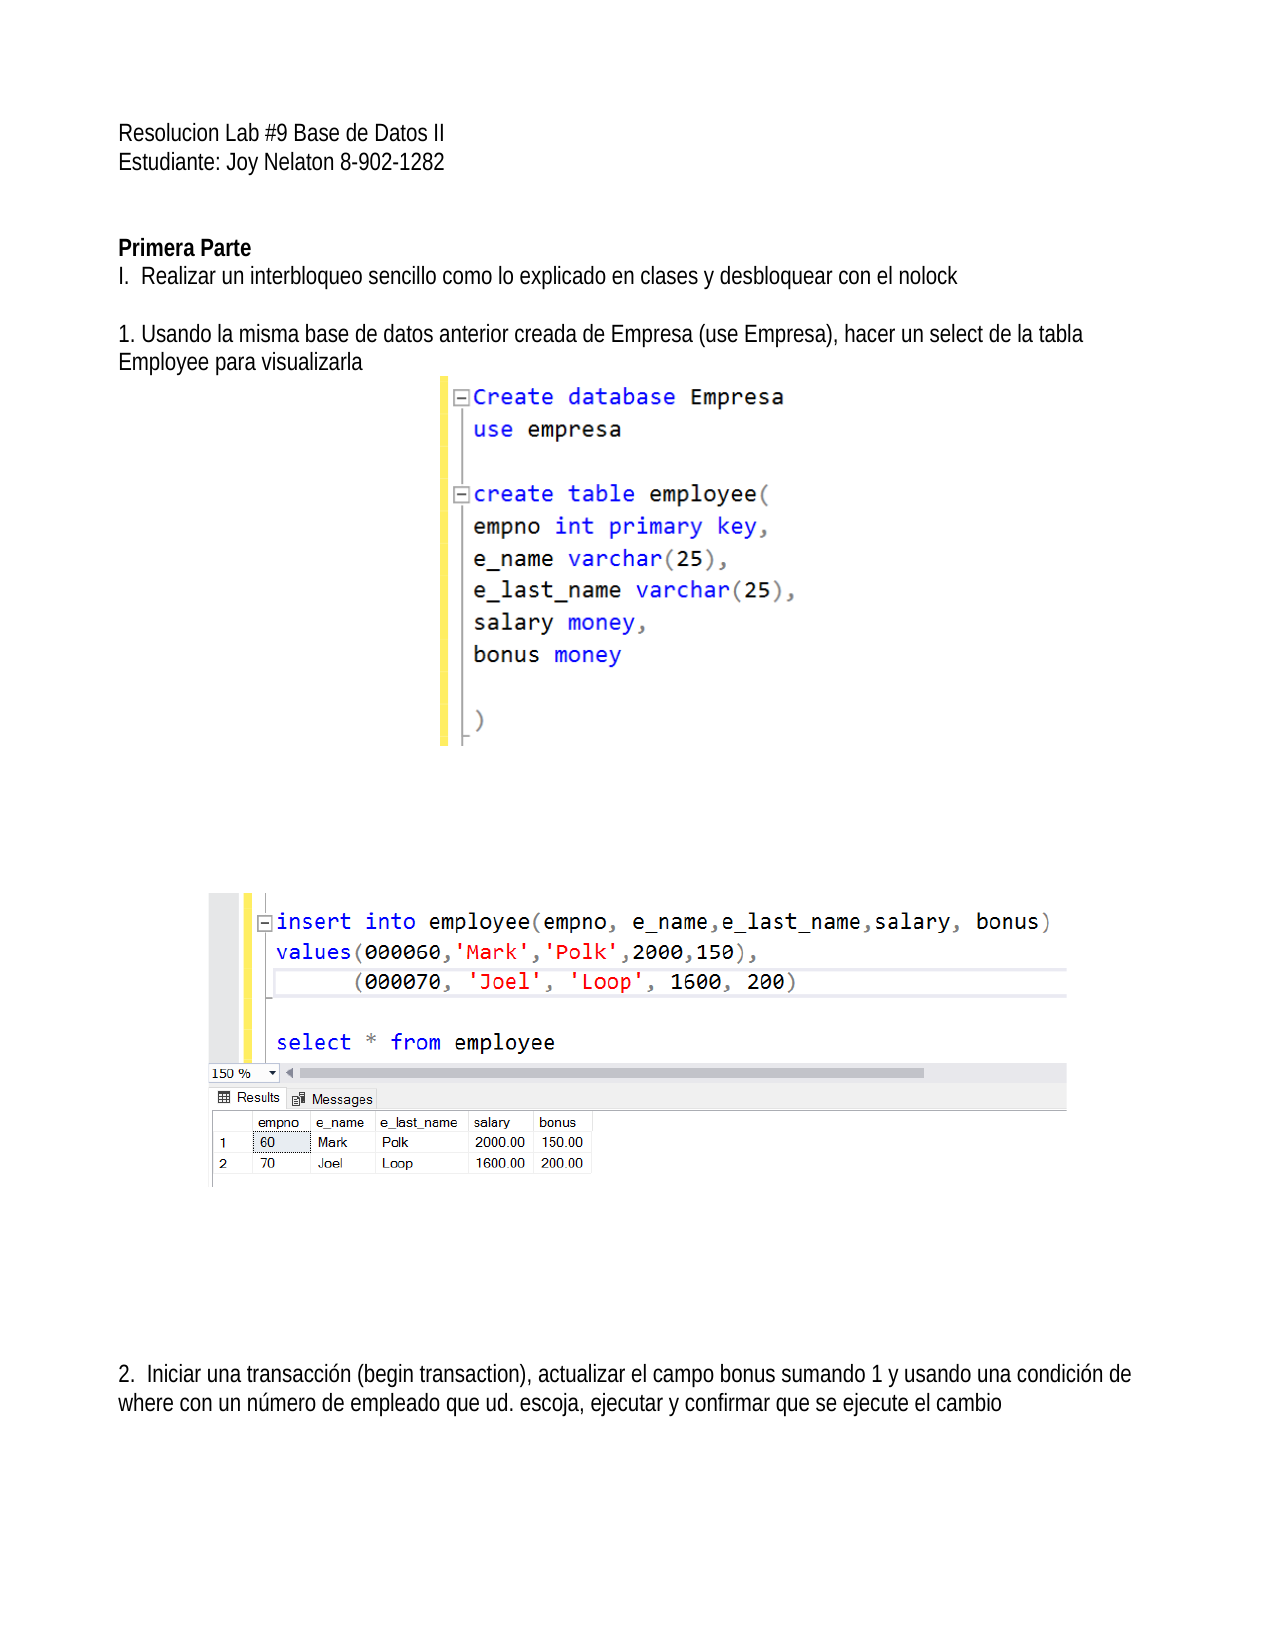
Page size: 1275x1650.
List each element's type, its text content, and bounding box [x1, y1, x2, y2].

text I. Realizar un interbloqueo sencillo como lo explicado en clases y desbloquear con el nolock [118, 261, 1157, 290]
text Resolucion Lab #9 Base de Datos II [118, 118, 1157, 147]
text 2. Iniciar una transacción (begin transaction), actualizar el campo bonus sumando 1 y usando una condición de where con un número de empleado que ud. escoja, ejecutar y confirmar que se ejecute el cambio [118, 1359, 1157, 1417]
text Primera Parte [118, 233, 1157, 261]
picture [440, 376, 835, 746]
text 1. Usando la misma base de datos anterior creada de Empresa (use Empresa), hacer un select de la tabla Employee para visualizarla [118, 319, 1157, 376]
picture [208, 893, 1067, 1187]
text Estudiante: Joy Nelaton 8-902-1282 [118, 147, 1157, 175]
